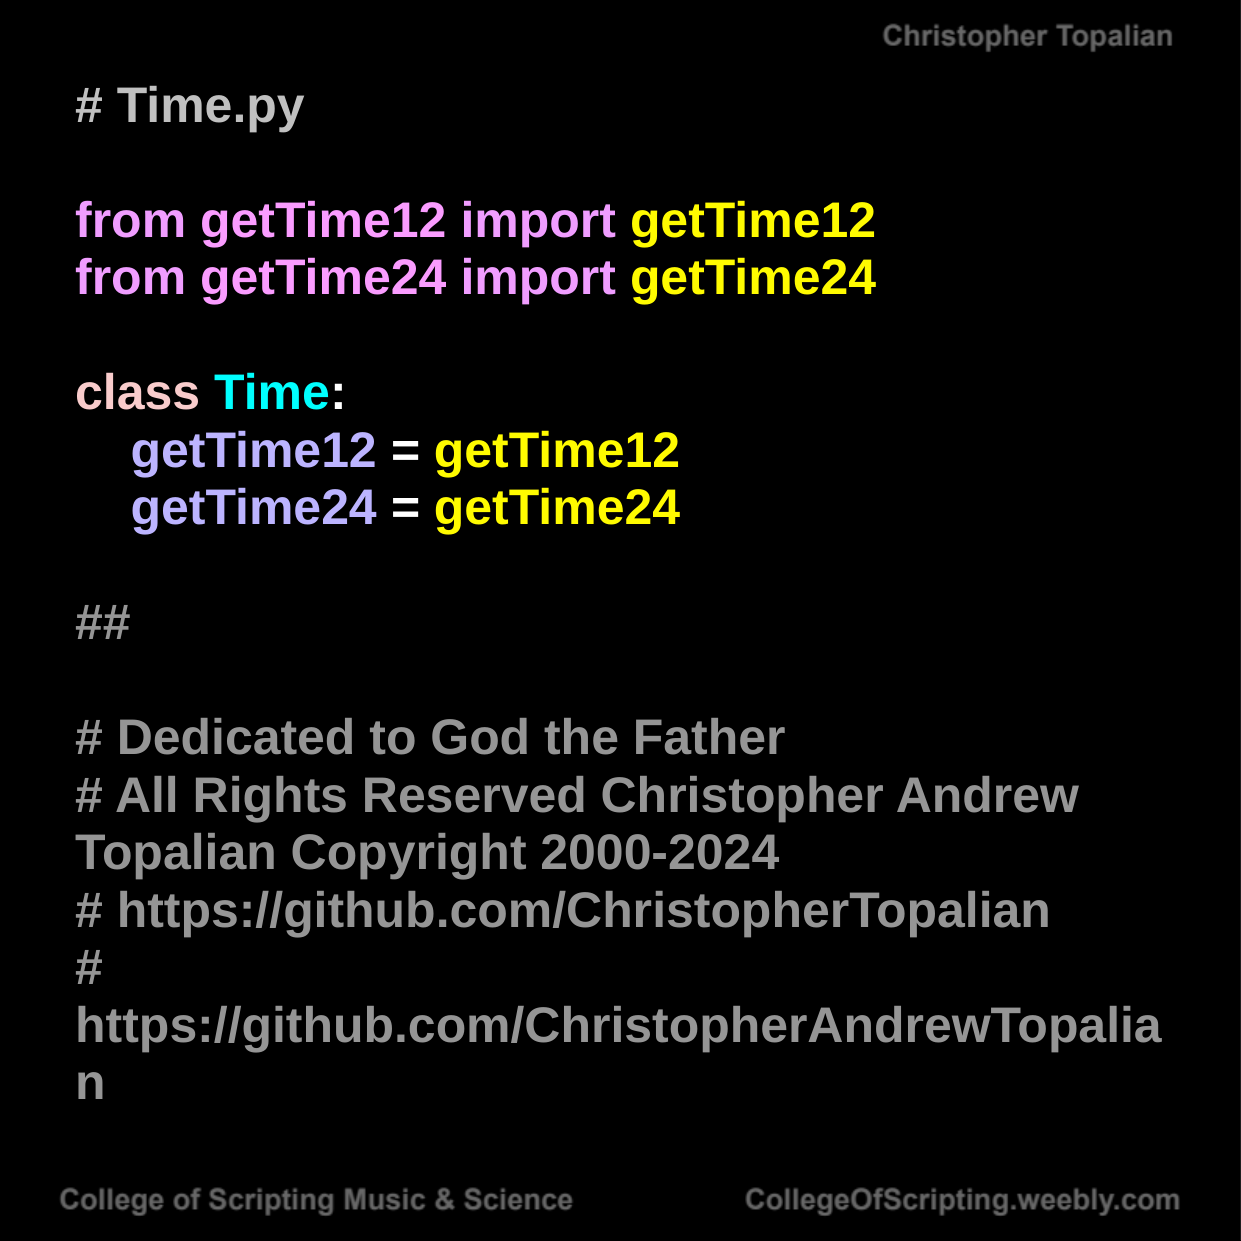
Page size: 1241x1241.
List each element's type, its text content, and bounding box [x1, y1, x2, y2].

text # https://github.com/ChristopherTopalian [75, 880, 1166, 937]
text # Dedicated to God the Father [75, 707, 1166, 765]
text from getTime24 import getTime24 [75, 247, 1166, 305]
text # https://github.com/ChristopherAndrewTopalian [75, 937, 1166, 1110]
text # All Rights Reserved Christopher Andrew Topalian Copyright 2000-2024 [75, 765, 1166, 880]
text class Time: [75, 362, 1166, 420]
text getTime12 = getTime12 [75, 420, 1166, 477]
text getTime24 = getTime24 [75, 477, 1166, 535]
text # Time.py [75, 75, 1166, 132]
text ## [75, 592, 1166, 650]
text from getTime12 import getTime12 [75, 190, 1166, 247]
